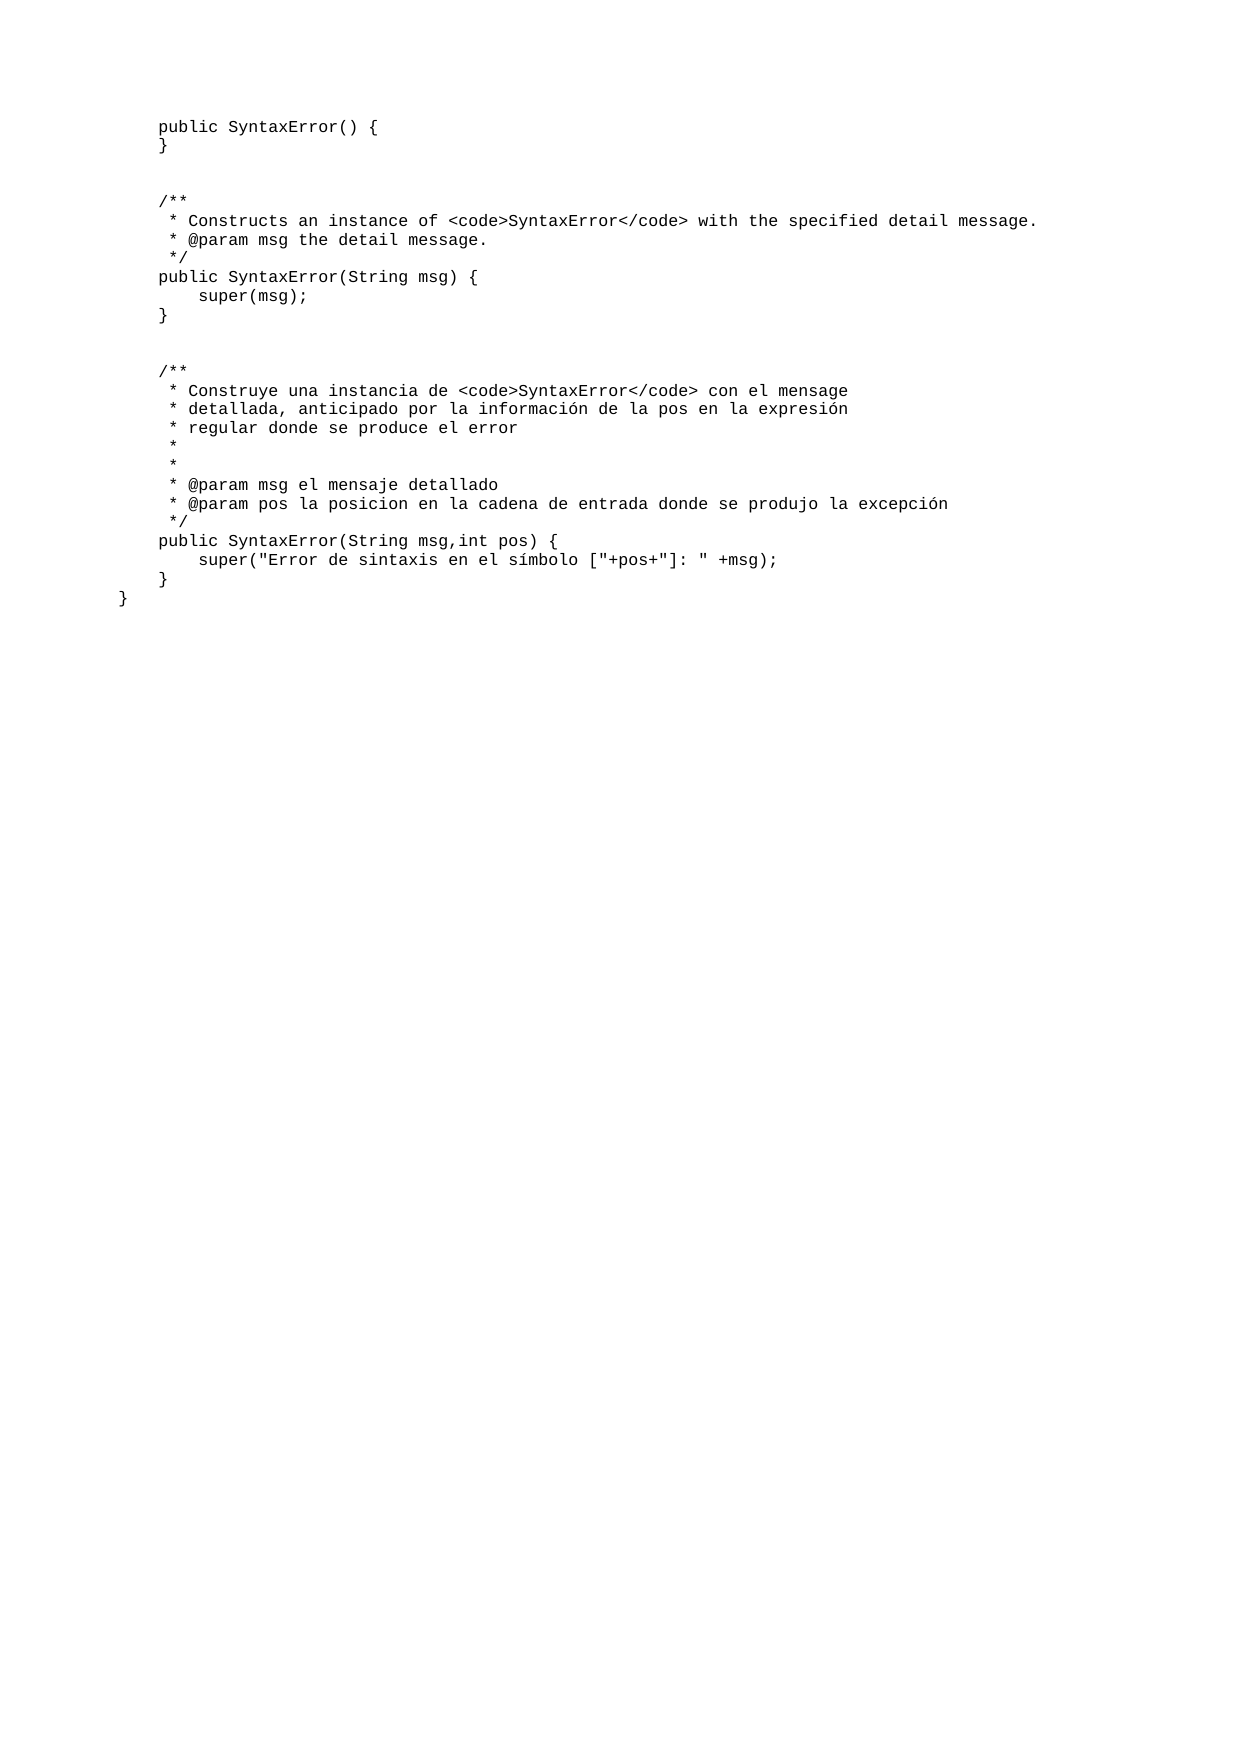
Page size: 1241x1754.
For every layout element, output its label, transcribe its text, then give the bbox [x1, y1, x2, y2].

text public SyntaxError() { } /** * Constructs an instance of <code>SyntaxError</code> with the specified detail message. * @param msg the detail message. */ public SyntaxError(String msg) { super(msg); } /** * Construye una instancia de <code>SyntaxError</code> con el mensage * detallada, anticipado por la información de la pos en la expresión * regular donde se produce el error * * * @param msg el mensaje detallado * @param pos la posicion en la cadena de entrada donde se produjo la excepción */ public SyntaxError(String msg,int pos) { super("Error de sintaxis en el símbolo ["+pos+"]: " +msg); } } [118, 118, 1122, 608]
